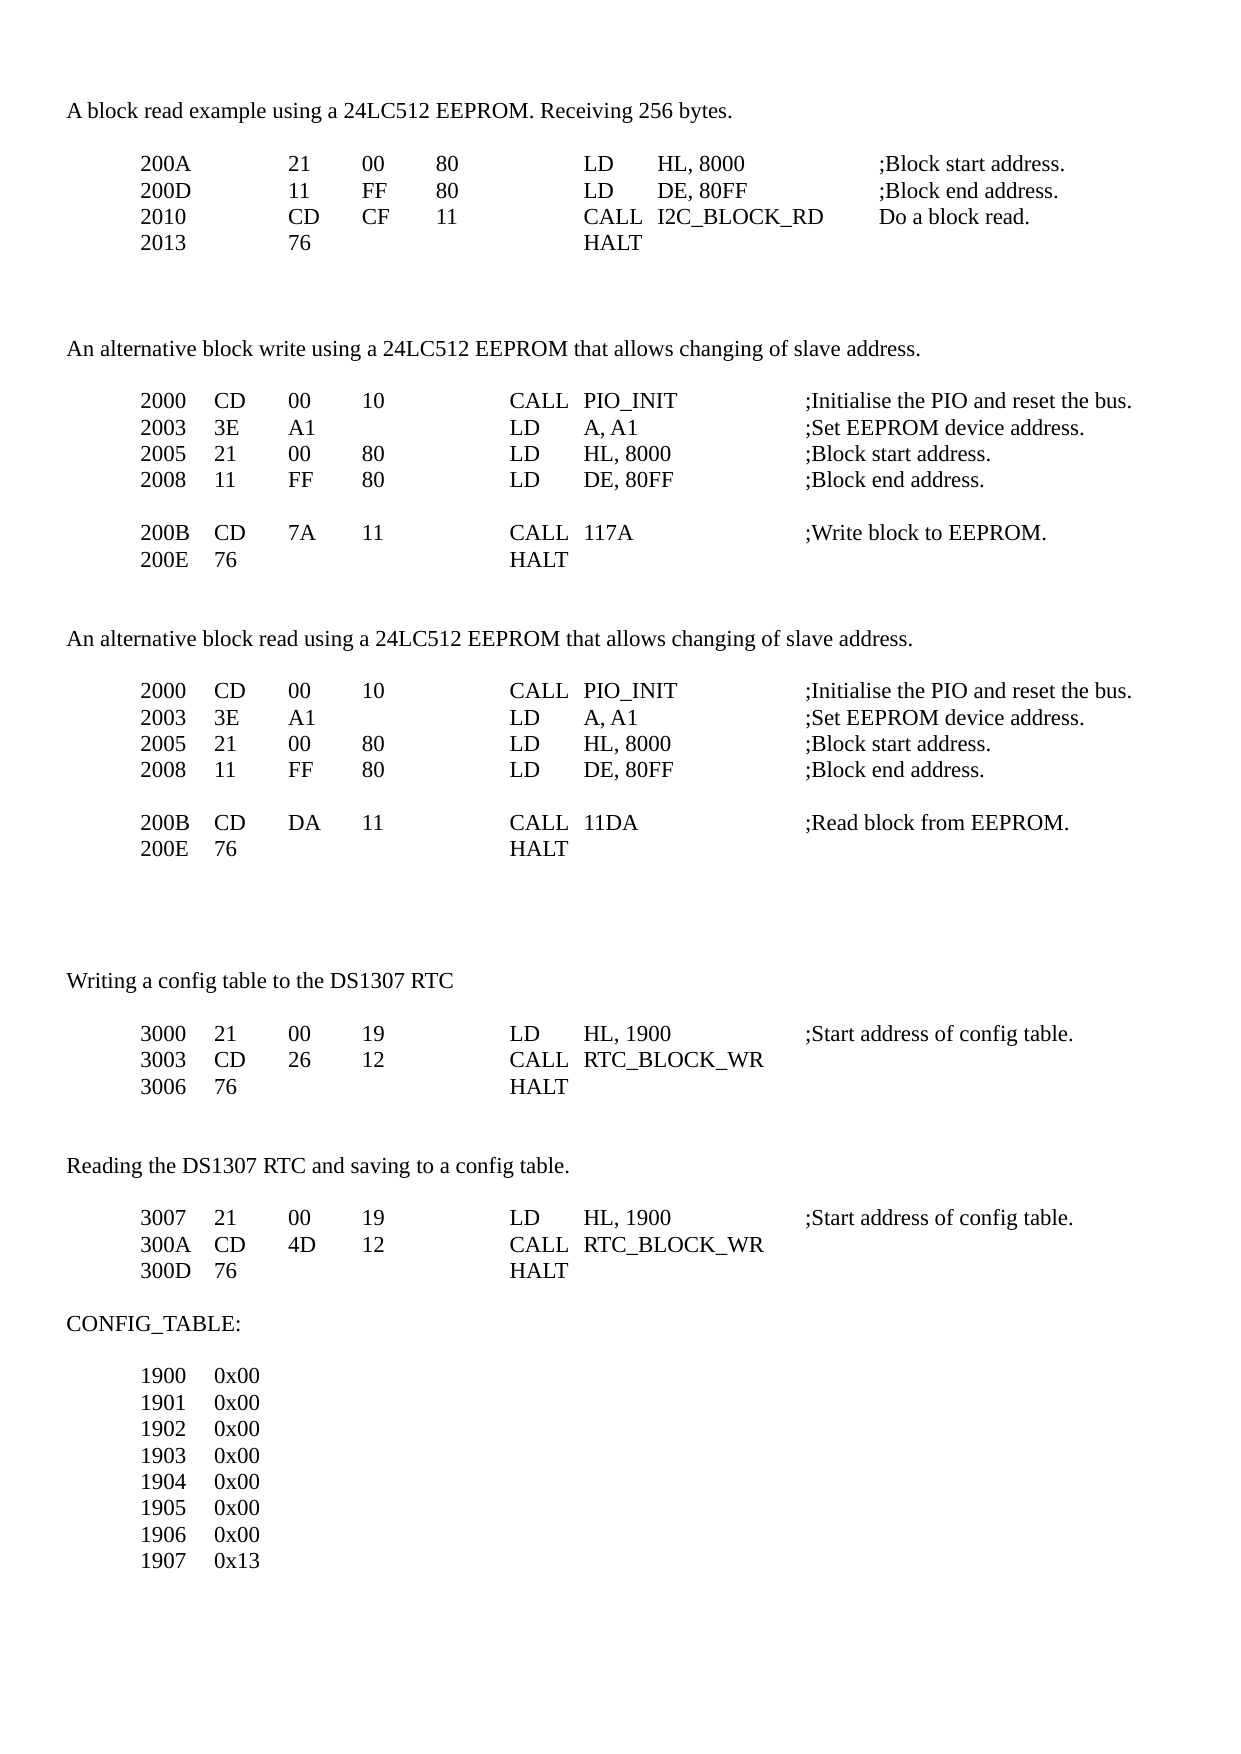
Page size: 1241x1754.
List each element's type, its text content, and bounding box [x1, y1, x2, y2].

text 2003 3E A1 LD A, A1 ;Set EEPROM device address. [66, 704, 1172, 730]
text 200B CD DA 11 CALL 11DA ;Read block from EEPROM. [66, 809, 1172, 836]
text 3000 21 00 19 LD HL, 1900 ;Start address of config table. [66, 1020, 1172, 1046]
text 200A 21 00 80 LD HL, 8000 ;Block start address. [66, 150, 1172, 177]
text 1906 0x00 [66, 1521, 1172, 1547]
text 2013 76 HALT [66, 229, 1172, 256]
text 2010 CD CF 11 CALL I2C_BLOCK_RD Do a block read. [66, 203, 1172, 229]
text 2005 21 00 80 LD HL, 8000 ;Block start address. [66, 730, 1172, 756]
text 3003 CD 26 12 CALL RTC_BLOCK_WR [66, 1046, 1172, 1073]
text 1903 0x00 [66, 1442, 1172, 1468]
text Writing a config table to the DS1307 RTC [66, 967, 1172, 994]
text 1901 0x00 [66, 1389, 1172, 1415]
text 300D 76 HALT [66, 1257, 1172, 1283]
text 200B CD 7A 11 CALL 117A ;Write block to EEPROM. [66, 519, 1172, 546]
text 1900 0x00 [66, 1363, 1172, 1389]
text 2000 CD 00 10 CALL PIO_INIT ;Initialise the PIO and reset the bus. [66, 677, 1172, 704]
text 2003 3E A1 LD A, A1 ;Set EEPROM device address. [66, 414, 1172, 440]
text 2000 CD 00 10 CALL PIO_INIT ;Initialise the PIO and reset the bus. [66, 387, 1172, 414]
text 2008 11 FF 80 LD DE, 80FF ;Block end address. [66, 756, 1172, 783]
text 1907 0x13 [66, 1547, 1172, 1573]
text A block read example using a 24LC512 EEPROM. Receiving 256 bytes. [66, 98, 1172, 124]
text 200E 76 HALT [66, 546, 1172, 572]
text 1905 0x00 [66, 1494, 1172, 1521]
text 1904 0x00 [66, 1468, 1172, 1494]
text 3006 76 HALT [66, 1073, 1172, 1099]
text 2008 11 FF 80 LD DE, 80FF ;Block end address. [66, 467, 1172, 493]
text 2005 21 00 80 LD HL, 8000 ;Block start address. [66, 440, 1172, 467]
text 1902 0x00 [66, 1415, 1172, 1442]
text An alternative block read using a 24LC512 EEPROM that allows changing of slave address. [66, 625, 1172, 651]
text 300A CD 4D 12 CALL RTC_BLOCK_WR [66, 1231, 1172, 1257]
text 3007 21 00 19 LD HL, 1900 ;Start address of config table. [66, 1204, 1172, 1231]
text 200D 11 FF 80 LD DE, 80FF ;Block end address. [66, 177, 1172, 203]
text 200E 76 HALT [66, 836, 1172, 862]
text CONFIG_TABLE: [66, 1310, 1172, 1336]
text An alternative block write using a 24LC512 EEPROM that allows changing of slave address. [66, 335, 1172, 361]
text Reading the DS1307 RTC and saving to a config table. [66, 1152, 1172, 1178]
